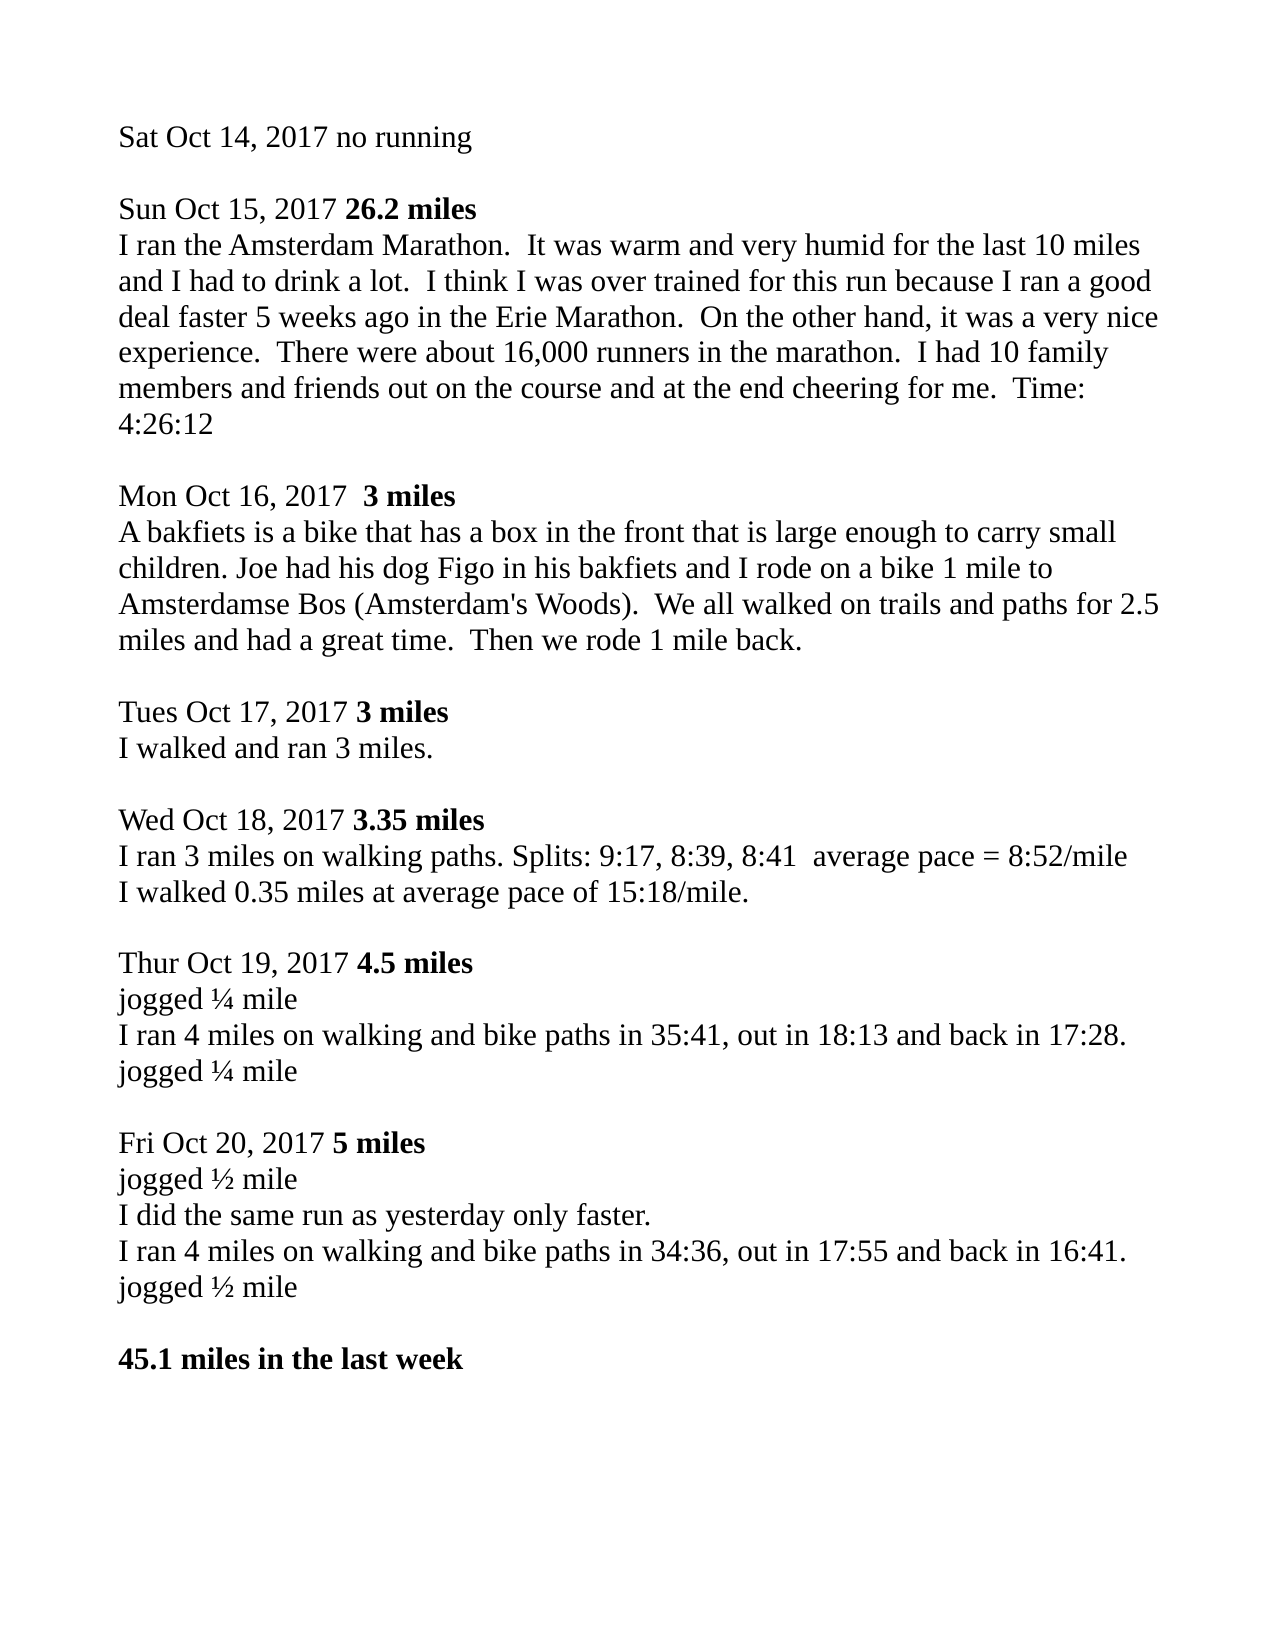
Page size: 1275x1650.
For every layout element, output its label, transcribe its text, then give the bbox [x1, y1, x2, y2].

text jogged ½ mile [118, 1160, 1161, 1196]
text I ran 4 miles on walking and bike paths in 34:36, out in 17:55 and back in 16:41. [118, 1232, 1161, 1268]
text I ran 4 miles on walking and bike paths in 35:41, out in 18:13 and back in 17:28. [118, 1017, 1161, 1052]
text I walked and ran 3 miles. [118, 729, 1161, 765]
text jogged ½ mile [118, 1268, 1161, 1304]
text Tues Oct 17, 2017 3 miles [118, 693, 1161, 729]
text Fri Oct 20, 2017 5 miles [118, 1124, 1161, 1160]
text Sun Oct 15, 2017 26.2 miles [118, 190, 1161, 226]
text Thur Oct 19, 2017 4.5 miles [118, 945, 1161, 981]
text I ran 3 miles on walking paths. Splits: 9:17, 8:39, 8:41 average pace = 8:52/mile [118, 837, 1161, 873]
text Wed Oct 18, 2017 3.35 miles [118, 801, 1161, 837]
text A bakfiets is a bike that has a box in the front that is large enough to carry small children. Joe had his dog Figo in his bakfiets and I rode on a bike 1 mile to Amsterdamse Bos (Amsterdam's Woods). We all walked on trails and paths for 2.5 miles and had a great time. Then we rode 1 mile back. [118, 513, 1161, 657]
text I did the same run as yesterday only faster. [118, 1196, 1161, 1232]
text jogged ¼ mile [118, 1052, 1161, 1088]
text jogged ¼ mile [118, 981, 1161, 1017]
text I walked 0.35 miles at average pace of 15:18/mile. [118, 873, 1161, 909]
text 45.1 miles in the last week [118, 1340, 1161, 1376]
text Mon Oct 16, 2017 3 miles [118, 477, 1161, 513]
text I ran the Amsterdam Marathon. It was warm and very humid for the last 10 miles and I had to drink a lot. I think I was over trained for this run because I ran a good deal faster 5 weeks ago in the Erie Marathon. On the other hand, it was a very nice experience. There were about 16,000 runners in the marathon. I had 10 family members and friends out on the course and at the end cheering for me. Time: 4:26:12 [118, 226, 1161, 442]
text Sat Oct 14, 2017 no running [118, 118, 1161, 154]
